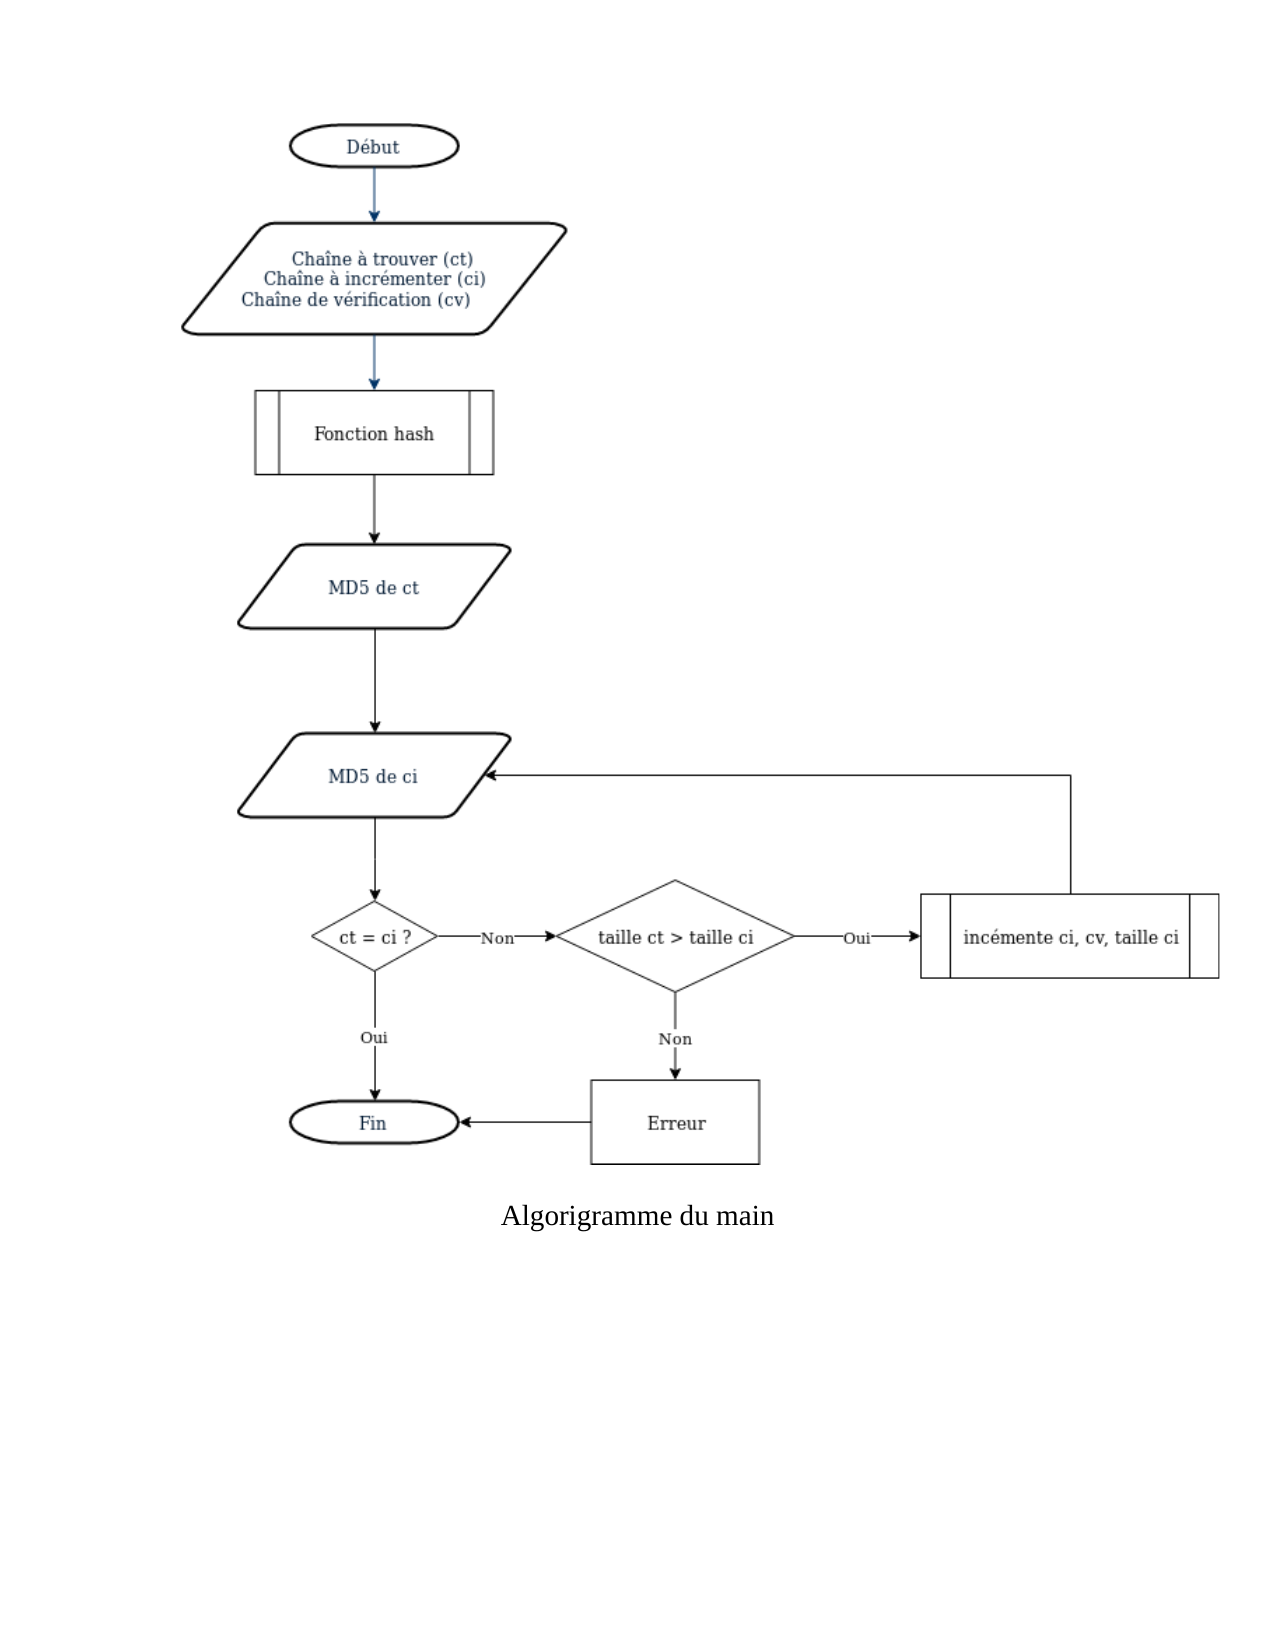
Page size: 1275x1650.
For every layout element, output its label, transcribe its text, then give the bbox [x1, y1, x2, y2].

picture [180, 123, 1220, 1165]
text Algorigramme du main [118, 1198, 1157, 1232]
